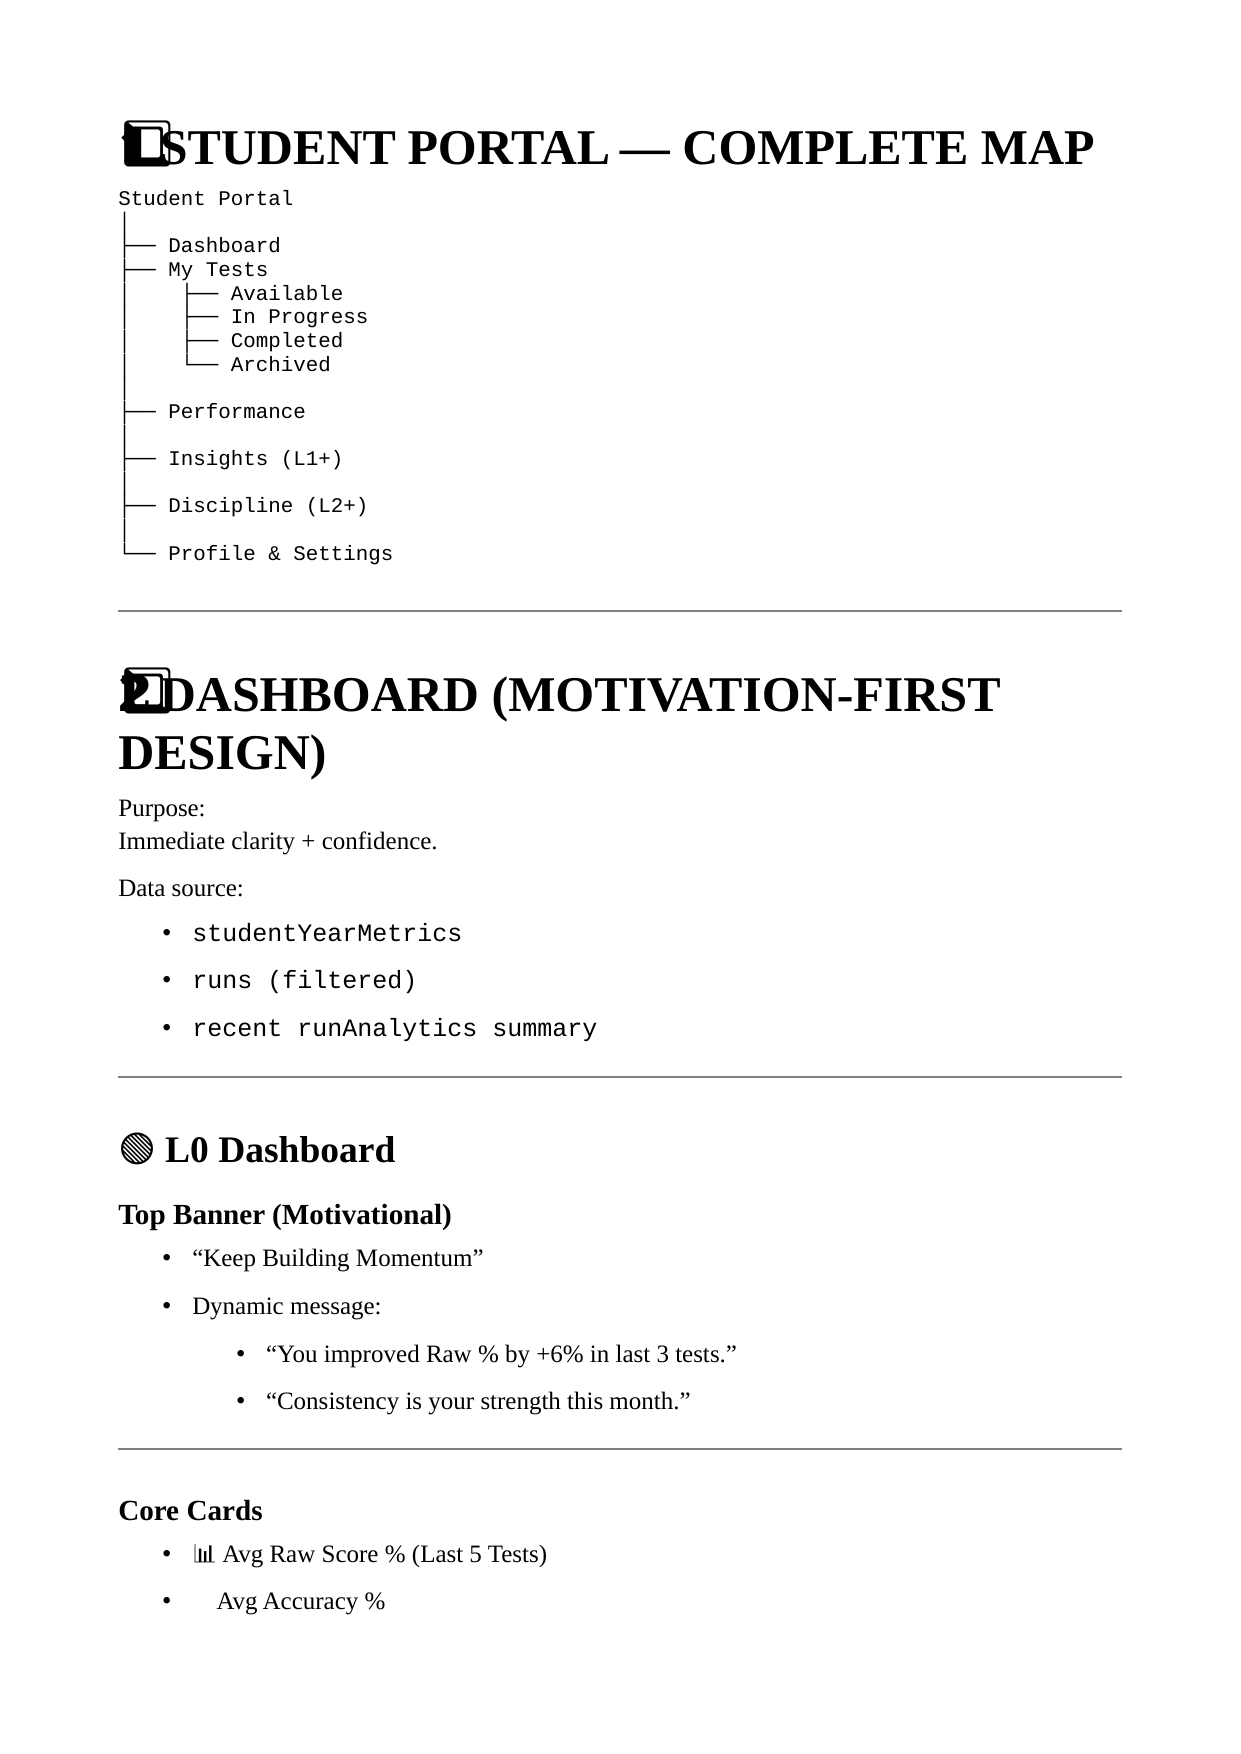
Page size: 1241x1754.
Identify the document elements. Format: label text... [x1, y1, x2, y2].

text │ ├── Available [125, 283, 186, 306]
text Student Portal [118, 188, 1122, 212]
text ├── My Tests [118, 259, 1122, 283]
text ├── Discipline (L2+) [118, 496, 1122, 519]
list recent runAnalytics summary [162, 1015, 1122, 1043]
subtitle 🟢 L0 Dashboard [118, 1127, 1122, 1170]
list “Keep Building Momentum” [162, 1243, 1122, 1272]
text ├── Performance [125, 401, 1122, 424]
list “You improved Raw % by +6% in last 3 tests.” [236, 1339, 1122, 1367]
text └── Profile & Settings [118, 543, 1122, 566]
text │ [118, 472, 124, 496]
subtitle 2️⃣ DASHBOARD (MOTIVATION-FIRST DESIGN) [118, 665, 1122, 780]
text │ [118, 519, 1122, 543]
list 🎯 Avg Accuracy % [162, 1586, 1122, 1615]
text │ [118, 377, 1122, 401]
subtitle Top Banner (Motivational) [118, 1197, 1122, 1231]
text │ ├── In Progress [118, 306, 1122, 330]
text Data source: [118, 873, 1122, 902]
text ├── Insights (L1+) [118, 448, 1122, 472]
text ├── Dashboard [118, 235, 1122, 259]
list studentYearMetrics [162, 921, 1122, 949]
list 📊 Avg Raw Score % (Last 5 Tests) [162, 1539, 1122, 1568]
subtitle 1️⃣ STUDENT PORTAL — COMPLETE MAP [118, 118, 1122, 176]
text │ [118, 212, 124, 235]
text │ [125, 212, 1122, 235]
list runs (filtered) [162, 968, 1122, 996]
text │ ├── Completed [118, 330, 1122, 354]
list “Consistency is your strength this month.” [236, 1386, 1122, 1415]
text │ [118, 424, 1122, 448]
text │ └── Archived [125, 354, 1122, 377]
text Purpose: Immediate clarity + confidence. [118, 793, 1122, 854]
text │ ├── Available [187, 283, 1122, 306]
text │ [125, 472, 1122, 496]
subtitle Core Cards [118, 1493, 1122, 1526]
list Dynamic message: [162, 1291, 1122, 1320]
